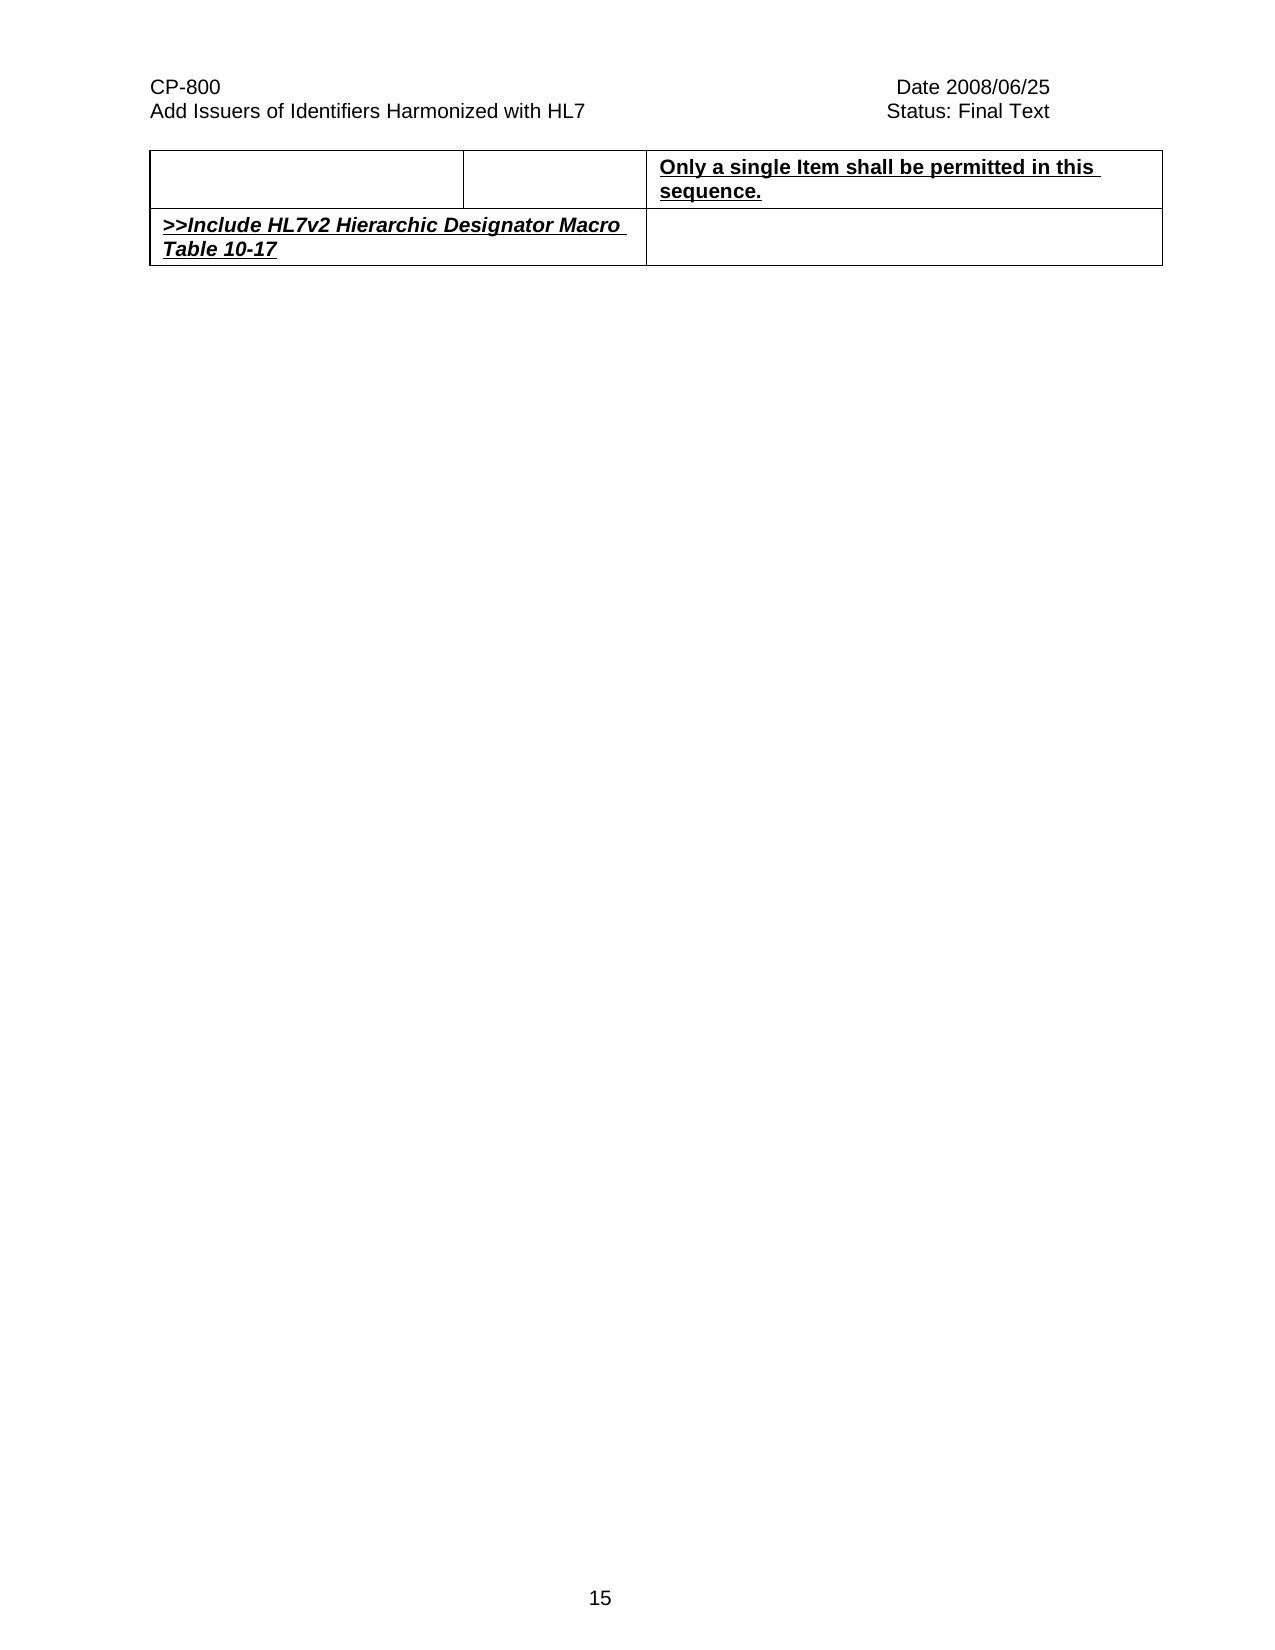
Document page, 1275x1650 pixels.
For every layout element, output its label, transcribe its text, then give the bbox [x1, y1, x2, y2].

table_cell [647, 209, 1162, 265]
table_cell [464, 151, 646, 207]
table_cell [1163, 150, 1167, 207]
table_cell >>Include HL7v2 Hierarchic Designator Macro Table 10-17 [151, 209, 646, 265]
table_cell [1163, 208, 1167, 265]
table_cell [151, 151, 463, 207]
table_cell Only a single Item shall be permitted in this sequence. [647, 151, 1162, 207]
